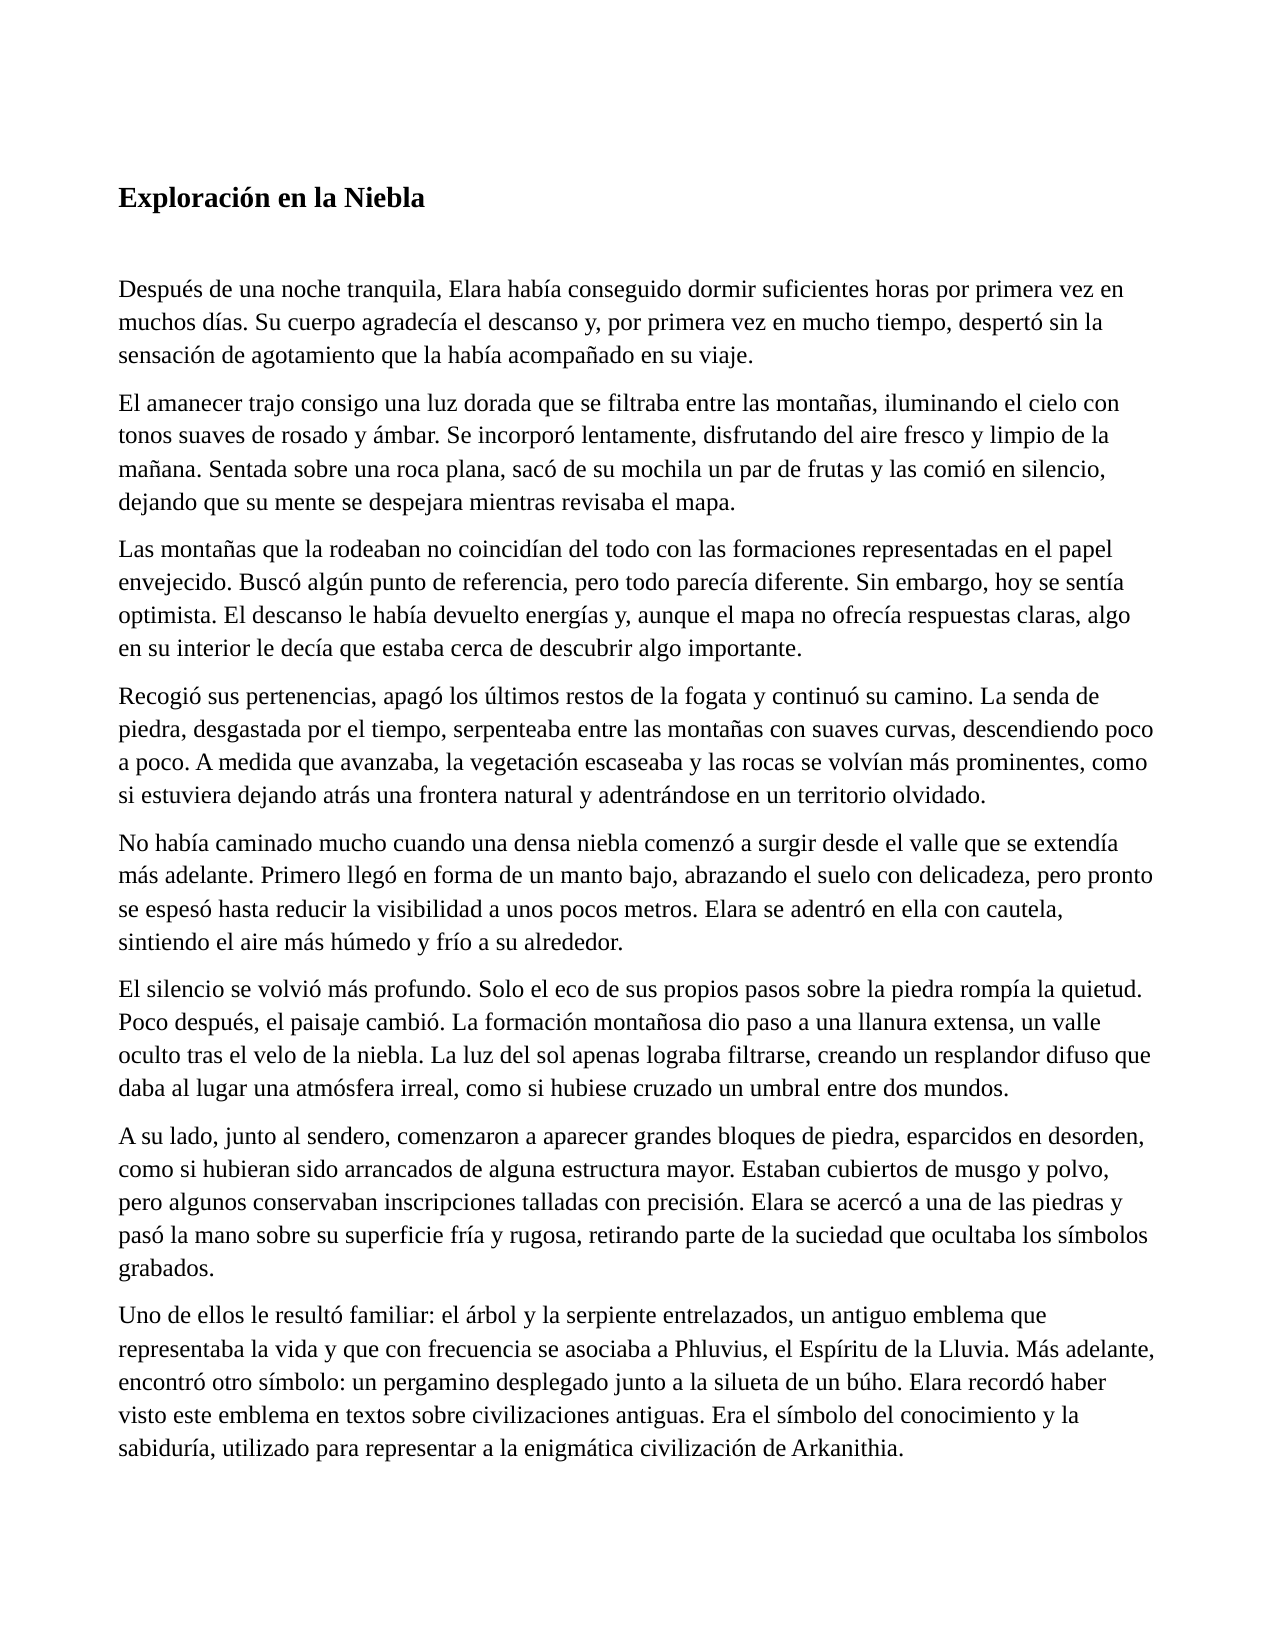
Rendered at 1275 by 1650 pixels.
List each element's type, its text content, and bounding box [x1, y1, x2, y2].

text El silencio se volvió más profundo. Solo el eco de sus propios pasos sobre la piedra rompía la quietud. Poco después, el paisaje cambió. La formación montañosa dio paso a una llanura extensa, un valle oculto tras el velo de la niebla. La luz del sol apenas lograba filtrarse, creando un resplandor difuso que daba al lugar una atmósfera irreal, como si hubiese cruzado un umbral entre dos mundos. [118, 974, 1157, 1102]
text Recogió sus pertenencias, apagó los últimos restos de la fogata y continuó su camino. La senda de piedra, desgastada por el tiempo, serpenteaba entre las montañas con suaves curvas, descendiendo poco a poco. A medida que avanzaba, la vegetación escaseaba y las rocas se volvían más prominentes, como si estuviera dejando atrás una frontera natural y adentrándose en un territorio olvidado. [118, 681, 1157, 809]
text Uno de ellos le resultó familiar: el árbol y la serpiente entrelazados, un antiguo emblema que representaba la vida y que con frecuencia se asociaba a Phluvius, el Espíritu de la Lluvia. Más adelante, encontró otro símbolo: un pergamino desplegado junto a la silueta de un búho. Elara recordó haber visto este emblema en textos sobre civilizaciones antiguas. Era el símbolo del conocimiento y la sabiduría, utilizado para representar a la enigmática civilización de Arkanithia. [118, 1301, 1157, 1461]
subtitle Exploración en la Niebla [118, 180, 1157, 214]
text El amanecer trajo consigo una luz dorada que se filtraba entre las montañas, iluminando el cielo con tonos suaves de rosado y ámbar. Se incorporó lentamente, disfrutando del aire fresco y limpio de la mañana. Sentada sobre una roca plana, sacó de su mochila un par de frutas y las comió en silencio, dejando que su mente se despejara mientras revisaba el mapa. [118, 388, 1157, 515]
text Las montañas que la rodeaban no coincidían del todo con las formaciones representadas en el papel envejecido. Buscó algún punto de referencia, pero todo parecía diferente. Sin embargo, hoy se sentía optimista. El descanso le había devuelto energías y, aunque el mapa no ofrecía respuestas claras, algo en su interior le decía que estaba cerca de descubrir algo importante. [118, 534, 1157, 662]
text No había caminado mucho cuando una densa niebla comenzó a surgir desde el valle que se extendía más adelante. Primero llegó en forma de un manto bajo, abrazando el suelo con delicadeza, pero pronto se espesó hasta reducir la visibilidad a unos pocos metros. Elara se adentró en ella con cautela, sintiendo el aire más húmedo y frío a su alrededor. [118, 828, 1157, 955]
text A su lado, junto al sendero, comenzaron a aparecer grandes bloques de piedra, esparcidos en desorden, como si hubieran sido arrancados de alguna estructura mayor. Estaban cubiertos de musgo y polvo, pero algunos conservaban inscripciones talladas con precisión. Elara se acercó a una de las piedras y pasó la mano sobre su superficie fría y rugosa, retirando parte de la suciedad que ocultaba los símbolos grabados. [118, 1121, 1157, 1282]
text Después de una noche tranquila, Elara había conseguido dormir suficientes horas por primera vez en muchos días. Su cuerpo agradecía el descanso y, por primera vez en mucho tiempo, despertó sin la sensación de agotamiento que la había acompañado en su viaje. [118, 274, 1157, 369]
